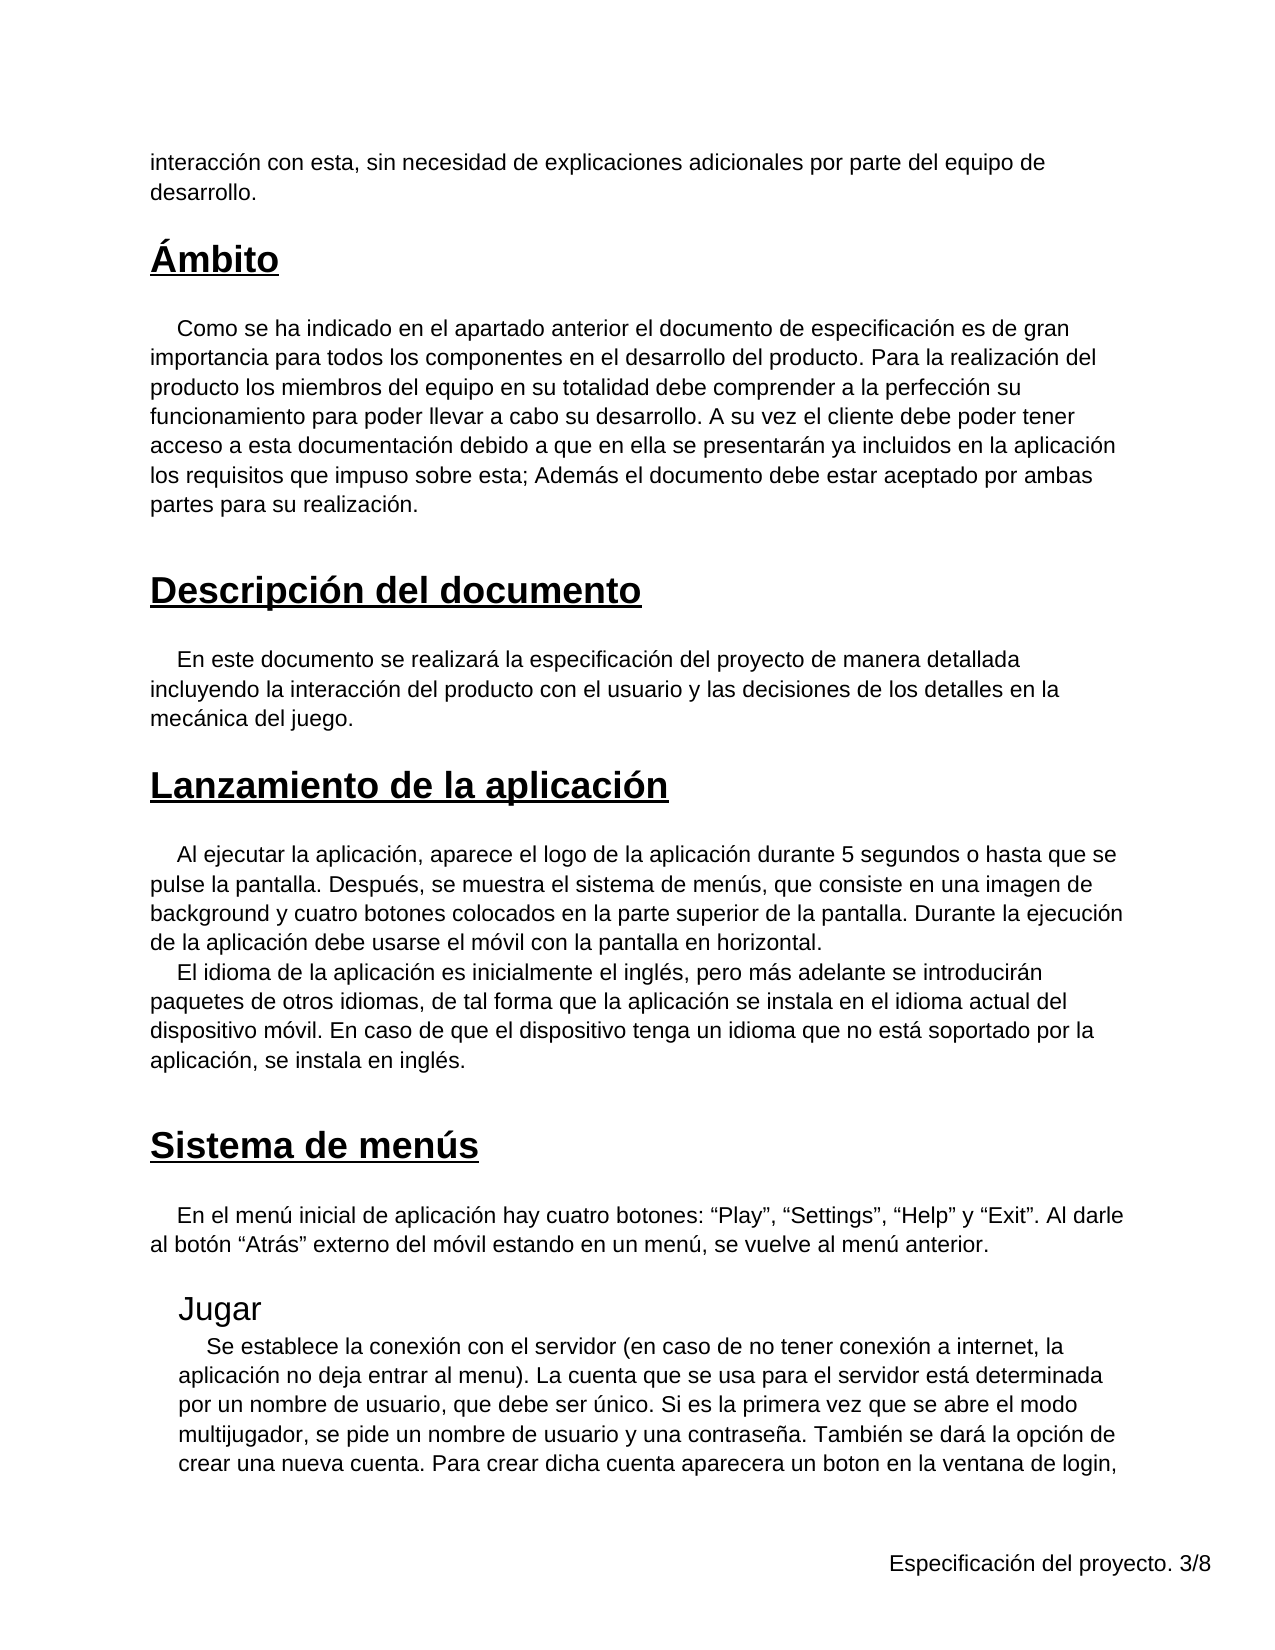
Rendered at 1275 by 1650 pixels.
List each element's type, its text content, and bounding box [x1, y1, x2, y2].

subtitle Lanzamiento de la aplicación [150, 764, 1125, 806]
subtitle Jugar [150, 1291, 1125, 1328]
text interacción con esta, sin necesidad de explicaciones adicionales por parte del equipo de desarrollo. [150, 150, 1125, 205]
text En este documento se realizará la especificación del proyecto de manera detallada incluyendo la interacción del producto con el usuario y las decisiones de los detalles en la mecánica del juego. [150, 647, 1125, 731]
text Se establece la conexión con el servidor (en caso de no tener conexión a internet, la aplicación no deja entrar al menu). La cuenta que se usa para el servidor está determinada por un nombre de usuario, que debe ser único. Si es la primera vez que se abre el modo multijugador, se pide un nombre de usuario y una contraseña. También se dará la opción de crear una nueva cuenta. Para crear dicha cuenta aparecera un boton en la ventana de login, [178, 1333, 1125, 1477]
text Al ejecutar la aplicación, aparece el logo de la aplicación durante 5 segundos o hasta que se pulse la pantalla. Después, se muestra el sistema de menús, que consiste en una imagen de background y cuatro botones colocados en la parte superior de la pantalla. Durante la ejecución de la aplicación debe usarse el móvil con la pantalla en horizontal. [150, 842, 1125, 956]
subtitle Descripción del documento [150, 569, 1125, 611]
text Como se ha indicado en el apartado anterior el documento de especificación es de gran importancia para todos los componentes en el desarrollo del producto. Para la realización del producto los miembros del equipo en su totalidad debe comprender a la perfección su funcionamiento para poder llevar a cabo su desarrollo. A su vez el cliente debe poder tener acceso a esta documentación debido a que en ella se presentarán ya incluidos en la aplicación los requisitos que impuso sobre esta; Además el documento debe estar aceptado por ambas partes para su realización. [150, 316, 1125, 517]
text El idioma de la aplicación es inicialmente el inglés, pero más adelante se introducirán paquetes de otros idiomas, de tal forma que la aplicación se instala en el idioma actual del dispositivo móvil. En caso de que el dispositivo tenga un idioma que no está soportado por la aplicación, se instala en inglés. [150, 959, 1125, 1073]
text En el menú inicial de aplicación hay cuatro botones: “Play”, “Settings”, “Help” y “Exit”. Al darle al botón “Atrás” externo del móvil estando en un menú, se vuelve al menú anterior. [150, 1202, 1125, 1257]
subtitle Ámbito [150, 238, 1125, 280]
subtitle Sistema de menús [150, 1125, 1125, 1167]
